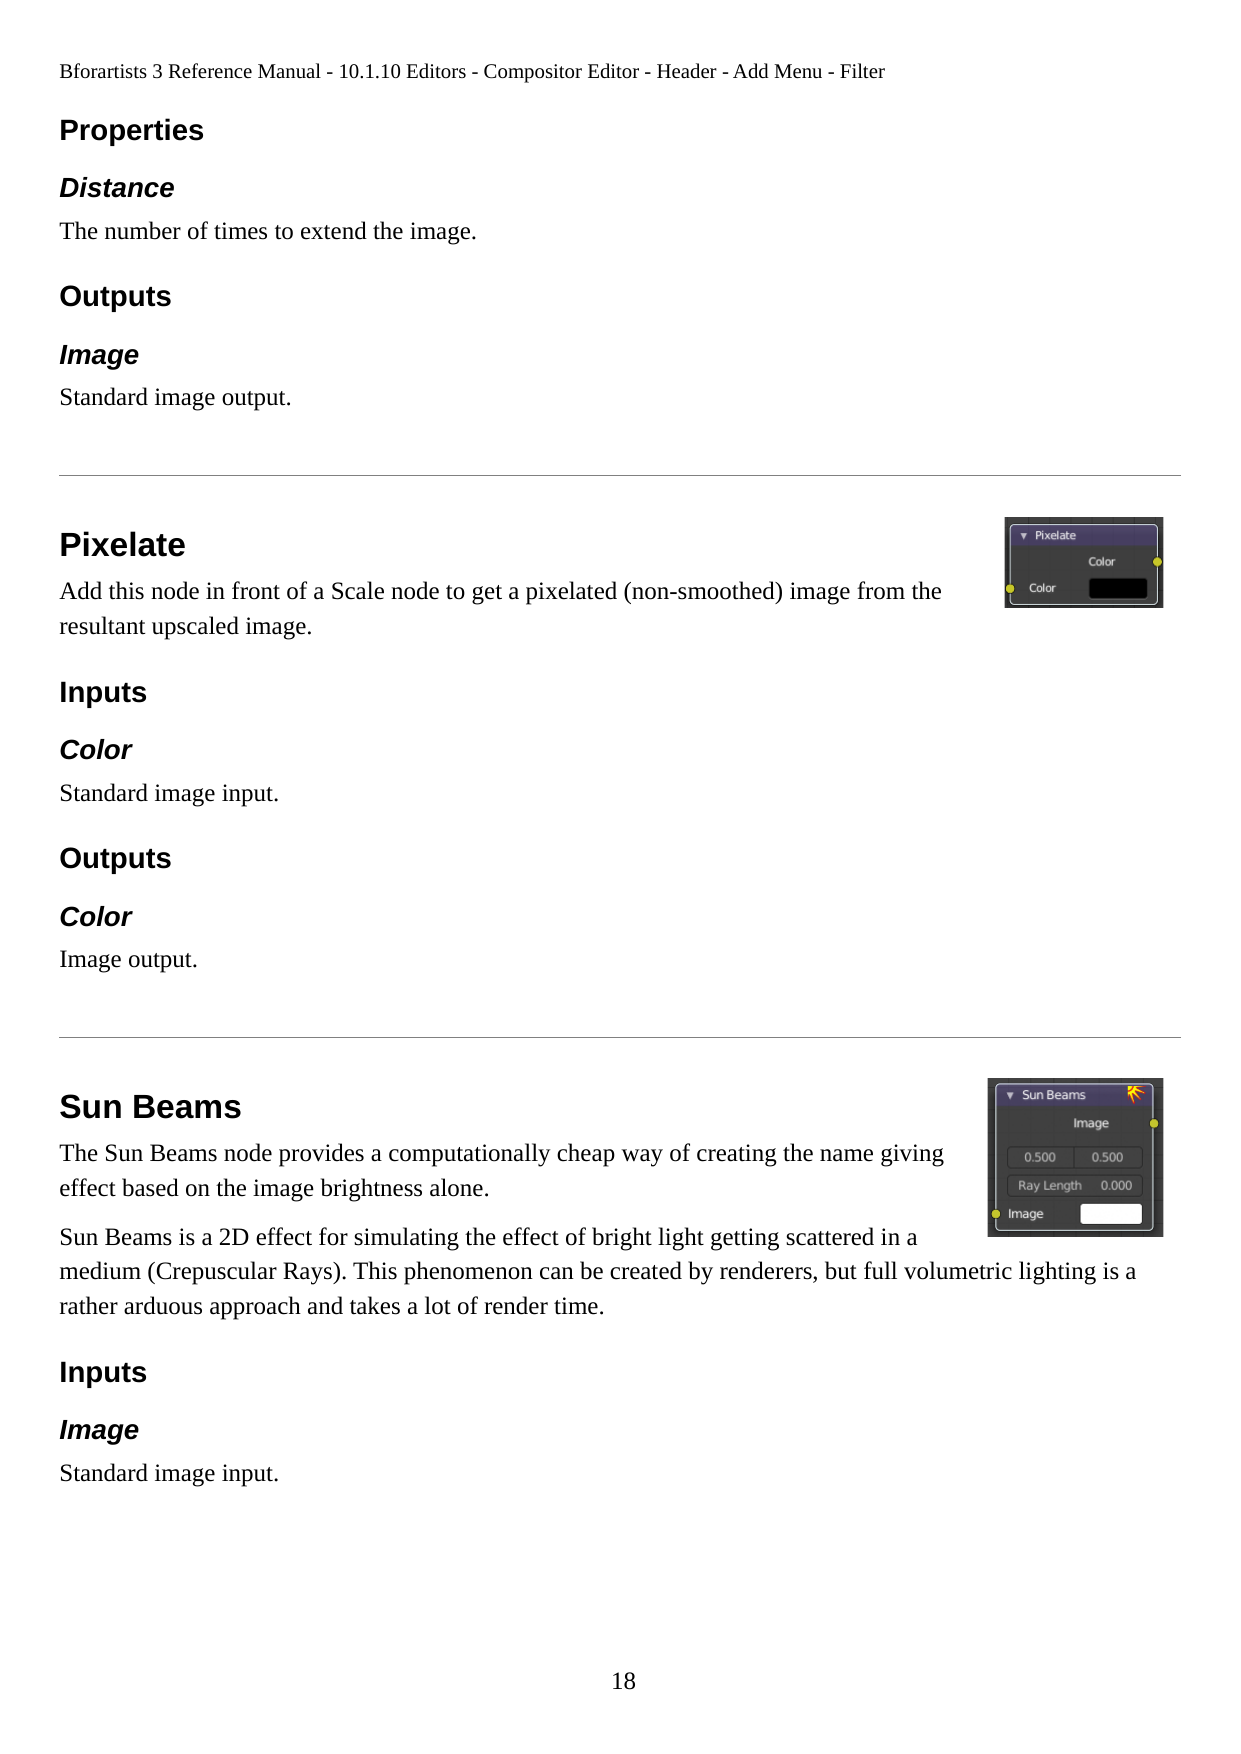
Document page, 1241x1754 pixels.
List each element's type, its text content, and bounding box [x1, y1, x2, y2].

subtitle Pixelate [59, 525, 1004, 564]
text Image output. [59, 944, 1181, 973]
subtitle Inputs [59, 674, 1181, 708]
picture [987, 1078, 1164, 1237]
subtitle Properties [59, 113, 1181, 146]
subtitle Outputs [59, 841, 1181, 875]
subtitle [1164, 1087, 1181, 1126]
subtitle Inputs [59, 1354, 1181, 1388]
text Standard image input. [59, 1458, 1181, 1486]
subtitle Distance [59, 171, 1181, 203]
text Standard image output. [59, 382, 1181, 411]
text Standard image input. [59, 778, 1181, 806]
text The number of times to extend the image. [59, 216, 1181, 244]
subtitle Color [59, 733, 1181, 765]
text Sun Beams is a 2D effect for simulating the effect of bright light getting scattered in a medium (Crepuscular Rays). This phenomenon can be created by renderers, but full volumetric lighting is a rather arduous approach and takes a lot of render time. [59, 1222, 1181, 1320]
subtitle [1164, 525, 1181, 564]
subtitle Outputs [59, 279, 1181, 313]
subtitle Image [59, 338, 1181, 370]
text Add this node in front of a Scale node to get a pixelated (non-smoothed) image from the resultant upscaled image. [59, 576, 1181, 640]
subtitle Sun Beams [59, 1087, 987, 1126]
subtitle Color [59, 900, 1181, 932]
subtitle Image [59, 1413, 1181, 1445]
text The Sun Beams node provides a computationally cheap way of creating the name giving effect based on the image brightness alone. [59, 1138, 987, 1202]
picture [1004, 517, 1164, 608]
